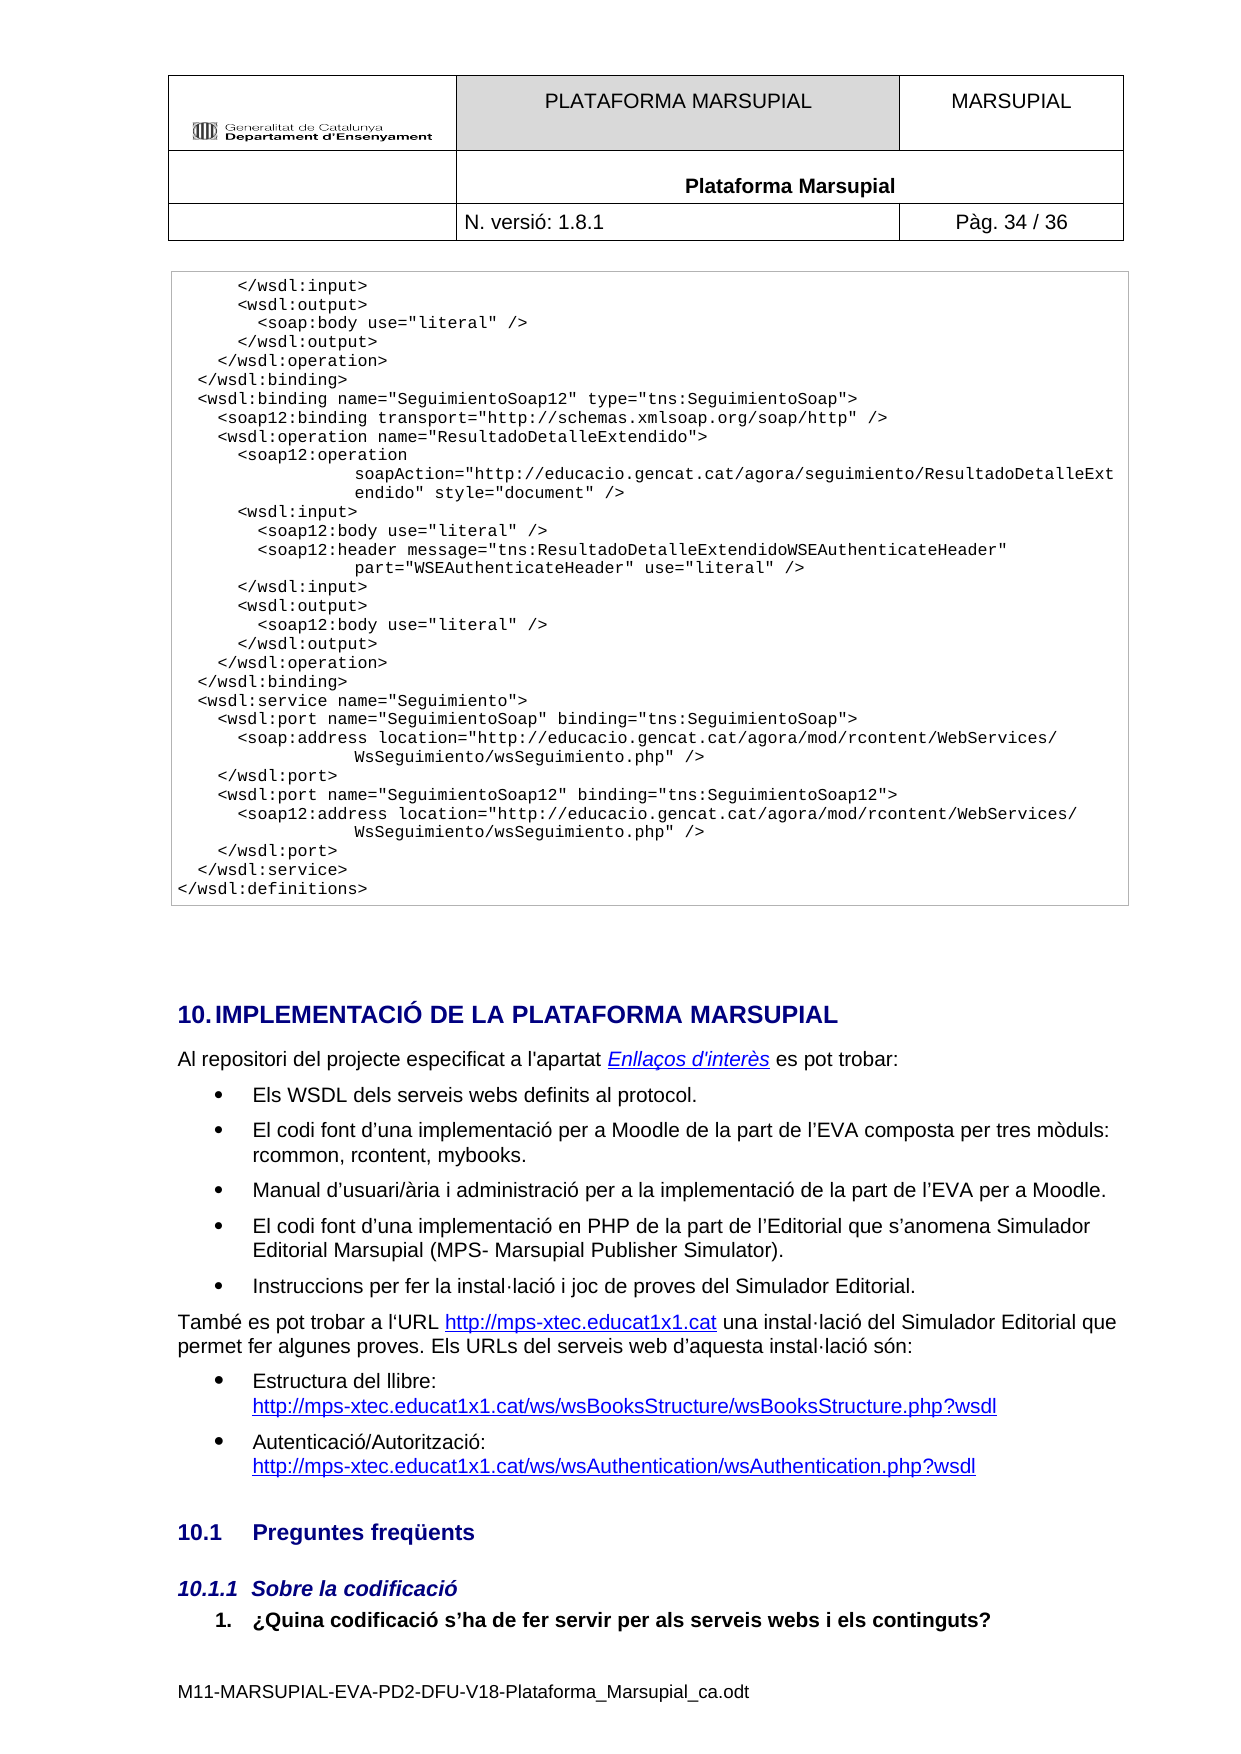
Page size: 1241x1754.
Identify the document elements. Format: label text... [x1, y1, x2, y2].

text <wsdl:binding name="SeguimientoSoap12" type="tns:SeguimientoSoap"> [177, 390, 1122, 409]
list El codi font d’una implementació per a Moodle de la part de l’EVA composta per tres mòduls: rcommon, rcontent, mybooks. [215, 1118, 1122, 1166]
text <soap:address location="http://educacio.gencat.cat/agora/mod/rcontent/WebServices/WsSeguimiento/wsSeguimiento.php" /> [177, 730, 1122, 767]
list Estructura del llibre: http://mps-xtec.educat1x1.cat/ws/wsBooksStructure/wsBooksStructure.php?wsdl [215, 1369, 1122, 1418]
text <soap:body use="literal" /> [177, 315, 1122, 334]
text <soap12:body use="literal" /> [177, 522, 1122, 541]
text </wsdl:service> [177, 862, 1122, 874]
list Els WSDL dels serveis webs definits al protocol. [215, 1082, 1122, 1107]
text </wsdl:input> [172, 272, 1128, 296]
text </wsdl:output> [177, 334, 1122, 353]
text <wsdl:operation name="ResultadoDetalleExtendido"> [177, 428, 1122, 447]
text </wsdl:binding> [177, 372, 1122, 390]
text </wsdl:port> [177, 767, 1122, 786]
text </wsdl:port> [177, 843, 1122, 862]
list ¿Quina codificació s’ha de fer servir per als serveis webs i els continguts? [215, 1607, 1122, 1631]
list El codi font d’una implementació en PHP de la part de l’Editorial que s’anomena Simulador Editorial Marsupial (MPS- Marsupial Publisher Simulator). [215, 1214, 1122, 1262]
text </wsdl:operation> [177, 353, 1122, 372]
text Al repositori del projecte especificat a l'apartat Enllaços d'interès es pot trobar: [177, 1047, 1122, 1071]
text </wsdl:operation> [177, 654, 1122, 673]
text <wsdl:output> [177, 296, 1122, 315]
text <wsdl:output> [177, 598, 1122, 617]
list Instruccions per fer la instal·lació i joc de proves del Simulador Editorial. [215, 1274, 1122, 1298]
text <soap12:binding transport="http://schemas.xmlsoap.org/soap/http" /> [177, 409, 1122, 428]
text <soap12:operation soapAction="http://educacio.gencat.cat/agora/seguimiento/ResultadoDetalleExtendido" style="document" /> [177, 447, 1122, 503]
subtitle Sobre la codificació [177, 1576, 1122, 1601]
text També es pot trobar a l‘URL http://mps-xtec.educat1x1.cat una instal·lació del Simulador Editorial que permet fer algunes proves. Els URLs del serveis web d’aquesta instal·lació són: [177, 1309, 1122, 1357]
text <wsdl:input> [177, 503, 1122, 522]
text <soap12:header message="tns:ResultadoDetalleExtendidoWSEAuthenticateHeader" part="WSEAuthenticateHeader" use="literal" /> [177, 541, 1122, 579]
text </wsdl:definitions> [172, 874, 1128, 905]
text </wsdl:output> [177, 636, 1122, 654]
text <wsdl:port name="SeguimientoSoap" binding="tns:SeguimientoSoap"> [177, 711, 1122, 730]
list Autenticació/Autorització: http://mps-xtec.educat1x1.cat/ws/wsAuthentication/wsAuthentication.php?wsdl [215, 1429, 1122, 1478]
text <wsdl:service name="Seguimiento"> [177, 692, 1122, 711]
text <wsdl:port name="SeguimientoSoap12" binding="tns:SeguimientoSoap12"> [177, 786, 1122, 805]
text <soap12:address location="http://educacio.gencat.cat/agora/mod/rcontent/WebServices/WsSeguimiento/wsSeguimiento.php" /> [177, 805, 1122, 843]
text </wsdl:binding> [177, 673, 1122, 692]
list Manual d’usuari/ària i administració per a la implementació de la part de l’EVA per a Moodle. [215, 1178, 1122, 1202]
subtitle Preguntes freqüents [177, 1519, 1122, 1546]
subtitle IMPLEMENTACIÓ DE LA PLATAFORMA MARSUPIAL [177, 1000, 1122, 1029]
text <soap12:body use="literal" /> [177, 617, 1122, 636]
text </wsdl:input> [177, 579, 1122, 598]
